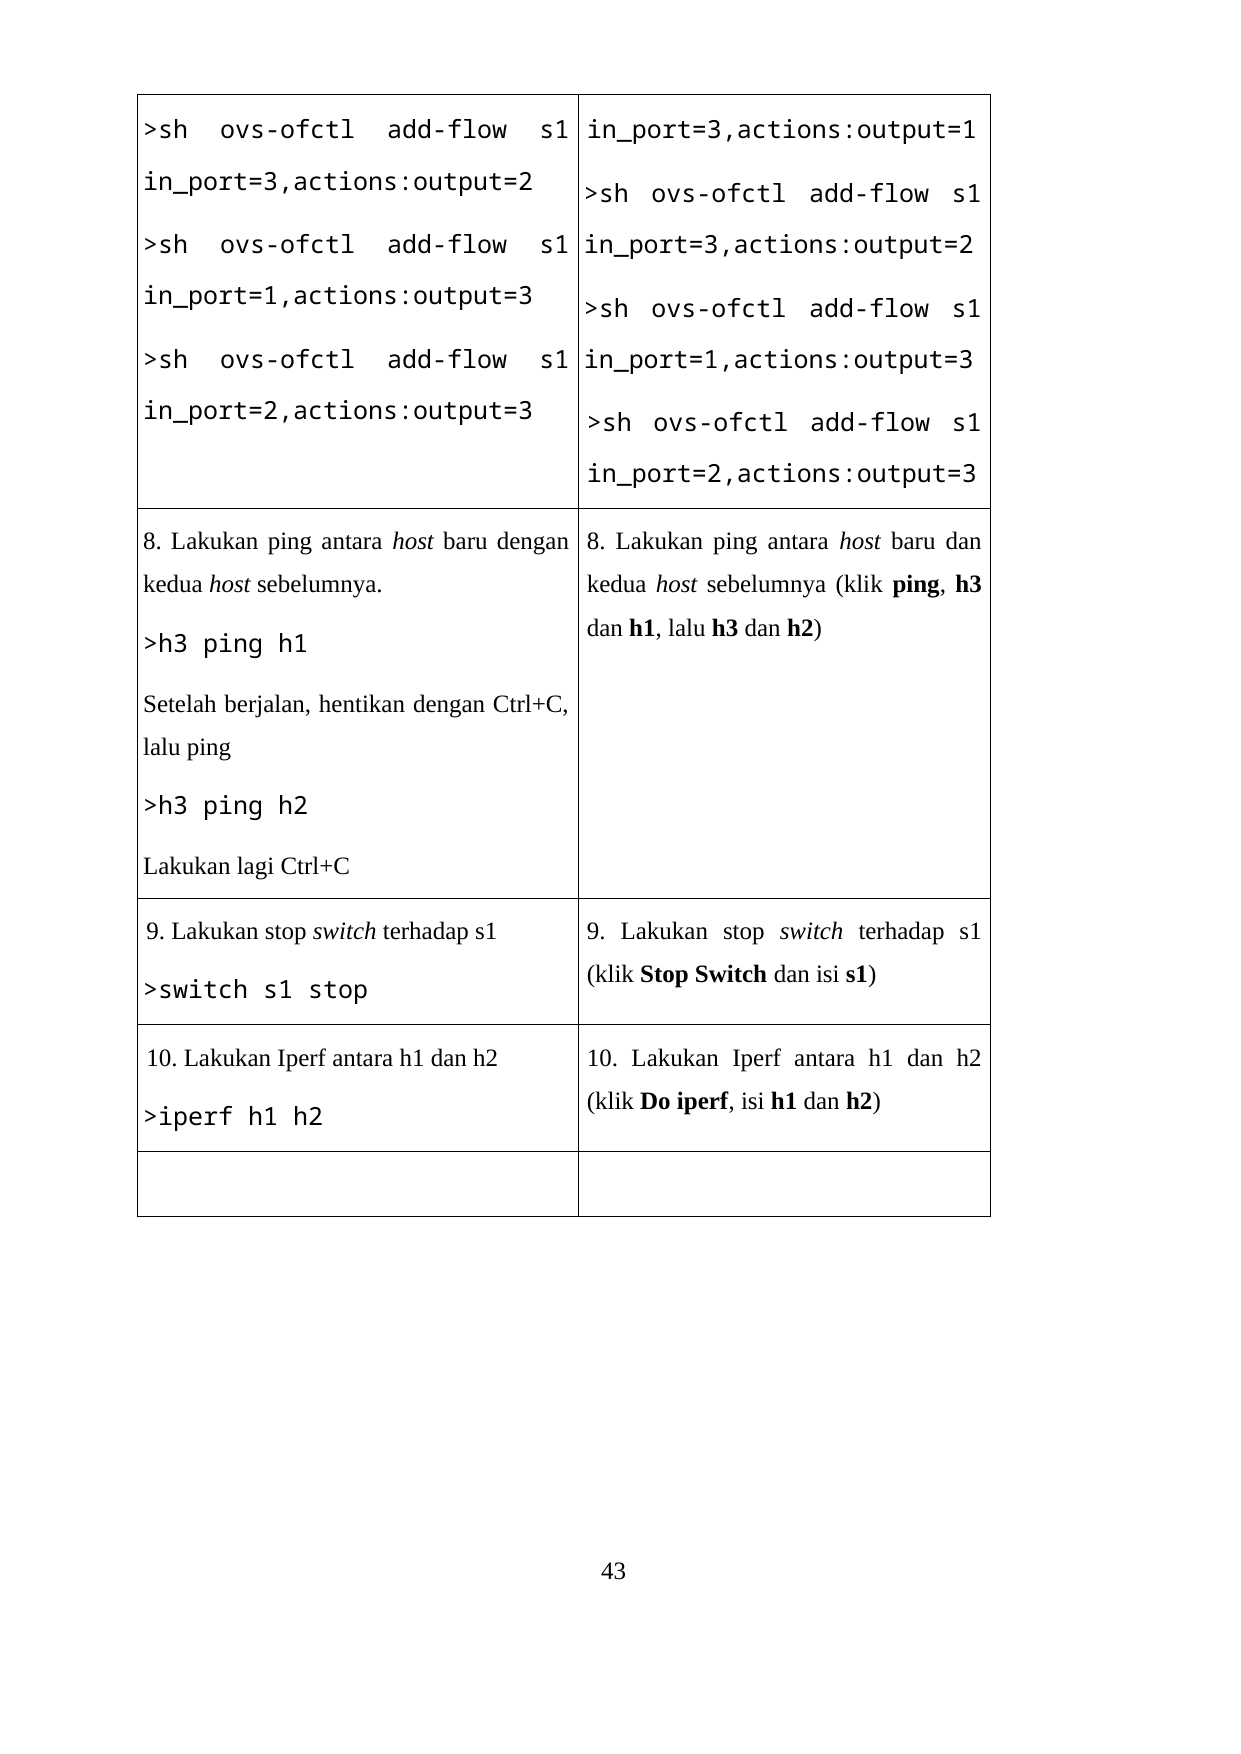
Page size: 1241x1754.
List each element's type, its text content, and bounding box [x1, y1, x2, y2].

table_cell 10. Lakukan Iperf antara h1 dan h2 >iperf h1 h2 [138, 1025, 578, 1151]
table_cell 9. Lakukan stop switch terhadap s1 (klik Stop Switch dan isi s1) [579, 899, 990, 1024]
table_cell >sh ovs-ofctl add-flow s1 in_port=3,actions:output=2 >sh ovs-ofctl add-flow s1 in_port=1,actions:output=3 >sh ovs-ofctl add-flow s1 in_port=2,actions:output=3 [138, 95, 578, 508]
table_cell 8. Lakukan ping antara host baru dengan kedua host sebelumnya. >h3 ping h1 Setelah berjalan, hentikan dengan Ctrl+C, lalu ping >h3 ping h2 Lakukan lagi Ctrl+C [138, 509, 578, 898]
table_cell 9. Lakukan stop switch terhadap s1 >switch s1 stop [138, 899, 578, 1024]
table_cell [138, 1152, 578, 1216]
table_cell 10. Lakukan Iperf antara h1 dan h2 (klik Do iperf, isi h1 dan h2) [579, 1025, 990, 1151]
table_cell [579, 1152, 990, 1216]
table_cell 8. Lakukan ping antara host baru dan kedua host sebelumnya (klik ping, h3 dan h1, lalu h3 dan h2) [579, 509, 990, 898]
table_cell in_port=3,actions:output=1 >sh ovs-ofctl add-flow s1 in_port=3,actions:output=2 >sh ovs-ofctl add-flow s1 in_port=1,actions:output=3 >sh ovs-ofctl add-flow s1 in_port=2,actions:output=3 [579, 95, 990, 508]
